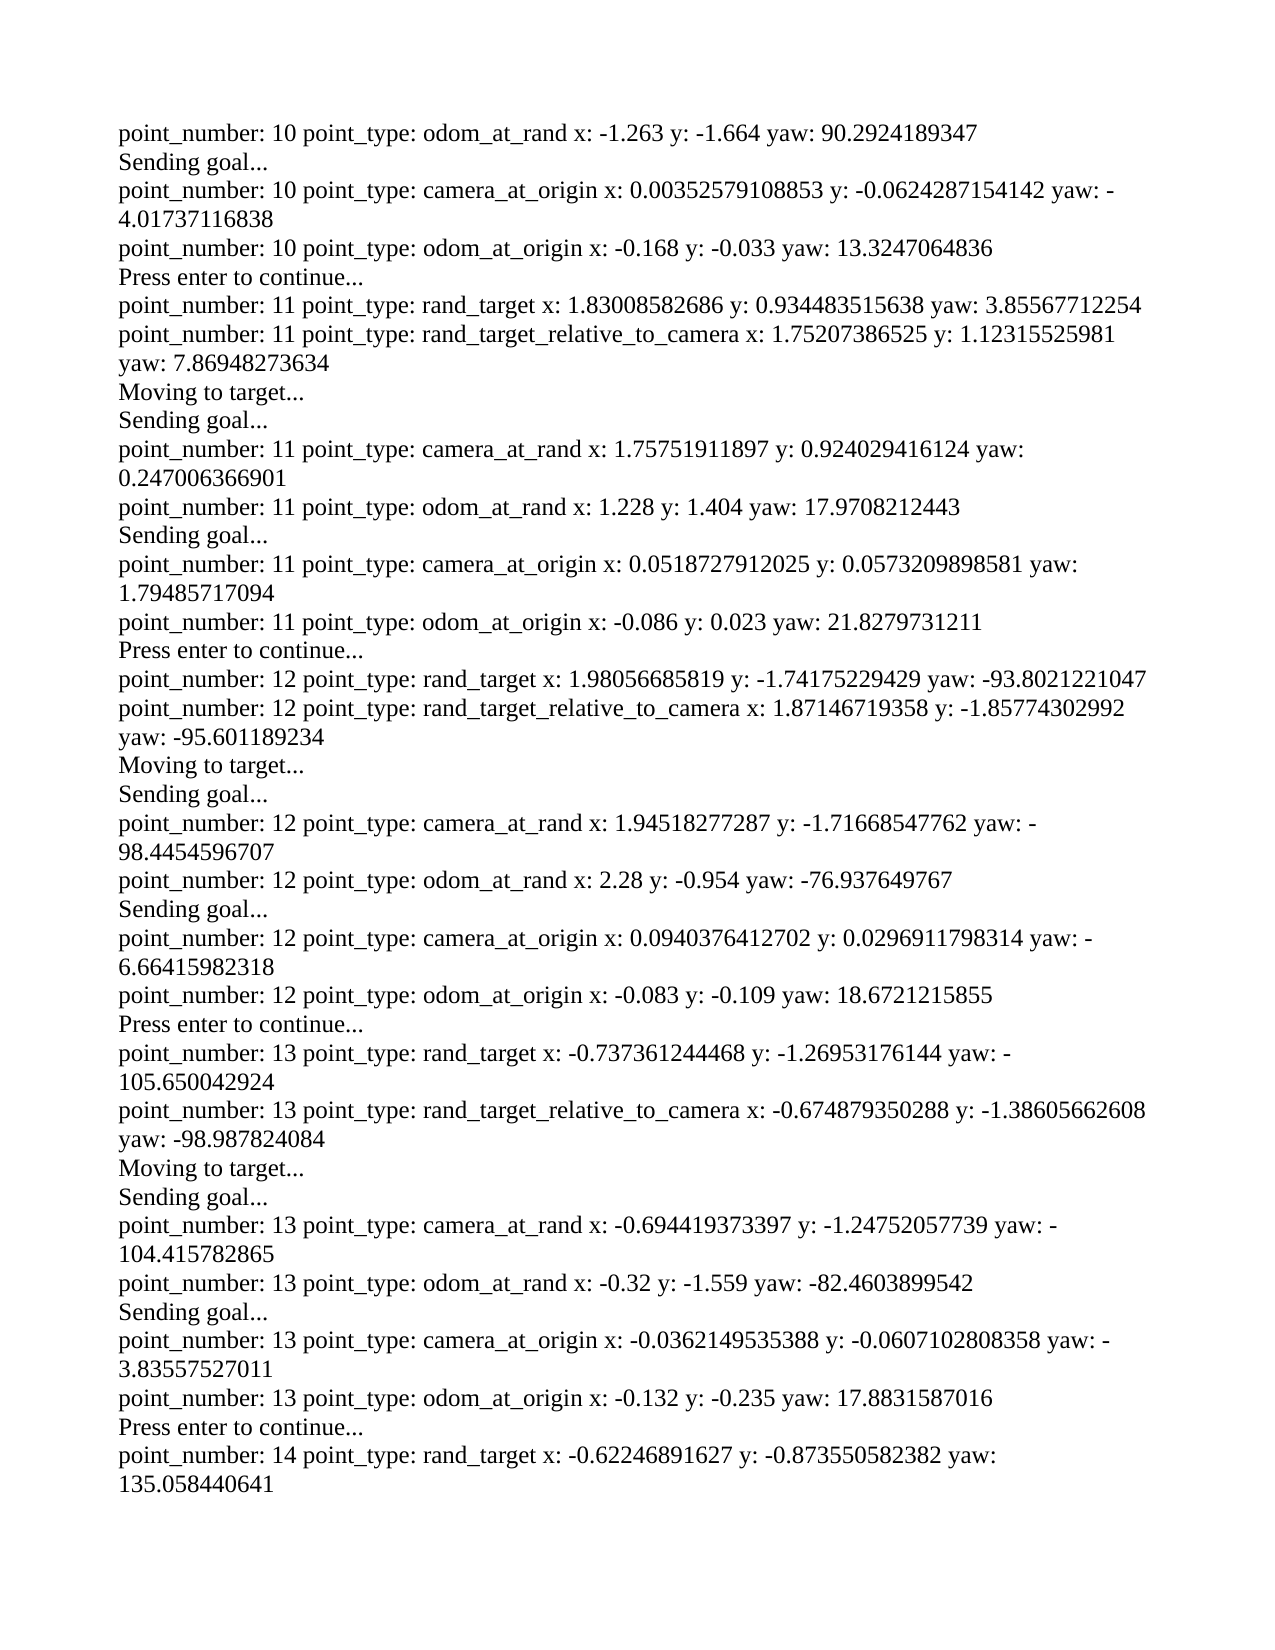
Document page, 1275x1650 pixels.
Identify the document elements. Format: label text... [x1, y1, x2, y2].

text Press enter to continue... [118, 1009, 1157, 1038]
text point_number: 12 point_type: odom_at_origin x: -0.083 y: -0.109 yaw: 18.6721215855 [118, 981, 1157, 1009]
text point_number: 12 point_type: camera_at_rand x: 1.94518277287 y: -1.71668547762 yaw: -98.4454596707 [118, 808, 1157, 866]
text Moving to target... [118, 377, 1157, 406]
text point_number: 10 point_type: odom_at_origin x: -0.168 y: -0.033 yaw: 13.3247064836 [118, 233, 1157, 262]
text point_number: 10 point_type: camera_at_origin x: 0.00352579108853 y: -0.0624287154142 yaw: -4.01737116838 [118, 176, 1157, 233]
text Sending goal... [118, 779, 1157, 808]
text Press enter to continue... [118, 636, 1157, 664]
text point_number: 13 point_type: rand_target_relative_to_camera x: -0.674879350288 y: -1.38605662608 yaw: -98.987824084 [118, 1096, 1157, 1153]
text Sending goal... [118, 1182, 1157, 1211]
text point_number: 12 point_type: camera_at_origin x: 0.0940376412702 y: 0.0296911798314 yaw: -6.66415982318 [118, 923, 1157, 981]
text Moving to target... [118, 1153, 1157, 1182]
text point_number: 14 point_type: rand_target x: -0.62246891627 y: -0.873550582382 yaw: 135.058440641 [118, 1441, 1157, 1498]
text point_number: 11 point_type: odom_at_origin x: -0.086 y: 0.023 yaw: 21.8279731211 [118, 607, 1157, 636]
text point_number: 13 point_type: odom_at_rand x: -0.32 y: -1.559 yaw: -82.4603899542 [118, 1268, 1157, 1297]
text point_number: 13 point_type: rand_target x: -0.737361244468 y: -1.26953176144 yaw: -105.650042924 [118, 1038, 1157, 1096]
text point_number: 11 point_type: rand_target x: 1.83008582686 y: 0.934483515638 yaw: 3.85567712254 [118, 291, 1157, 319]
text point_number: 11 point_type: odom_at_rand x: 1.228 y: 1.404 yaw: 17.9708212443 [118, 492, 1157, 521]
text point_number: 12 point_type: odom_at_rand x: 2.28 y: -0.954 yaw: -76.937649767 [118, 866, 1157, 894]
text Press enter to continue... [118, 262, 1157, 291]
text point_number: 13 point_type: camera_at_origin x: -0.0362149535388 y: -0.0607102808358 yaw: -3.83557527011 [118, 1326, 1157, 1383]
text Sending goal... [118, 1297, 1157, 1326]
text point_number: 13 point_type: camera_at_rand x: -0.694419373397 y: -1.24752057739 yaw: -104.415782865 [118, 1211, 1157, 1268]
text point_number: 11 point_type: camera_at_rand x: 1.75751911897 y: 0.924029416124 yaw: 0.247006366901 [118, 434, 1157, 492]
text point_number: 11 point_type: rand_target_relative_to_camera x: 1.75207386525 y: 1.12315525981 yaw: 7.86948273634 [118, 319, 1157, 377]
text Sending goal... [118, 147, 1157, 176]
text point_number: 10 point_type: odom_at_rand x: -1.263 y: -1.664 yaw: 90.2924189347 [118, 118, 1157, 147]
text point_number: 12 point_type: rand_target x: 1.98056685819 y: -1.74175229429 yaw: -93.8021221047 [118, 664, 1157, 693]
text Sending goal... [118, 521, 1157, 549]
text Sending goal... [118, 406, 1157, 434]
text Press enter to continue... [118, 1412, 1157, 1441]
text point_number: 13 point_type: odom_at_origin x: -0.132 y: -0.235 yaw: 17.8831587016 [118, 1383, 1157, 1412]
text point_number: 11 point_type: camera_at_origin x: 0.0518727912025 y: 0.0573209898581 yaw: 1.79485717094 [118, 549, 1157, 607]
text Sending goal... [118, 894, 1157, 923]
text point_number: 12 point_type: rand_target_relative_to_camera x: 1.87146719358 y: -1.85774302992 yaw: -95.601189234 [118, 693, 1157, 751]
text Moving to target... [118, 751, 1157, 779]
